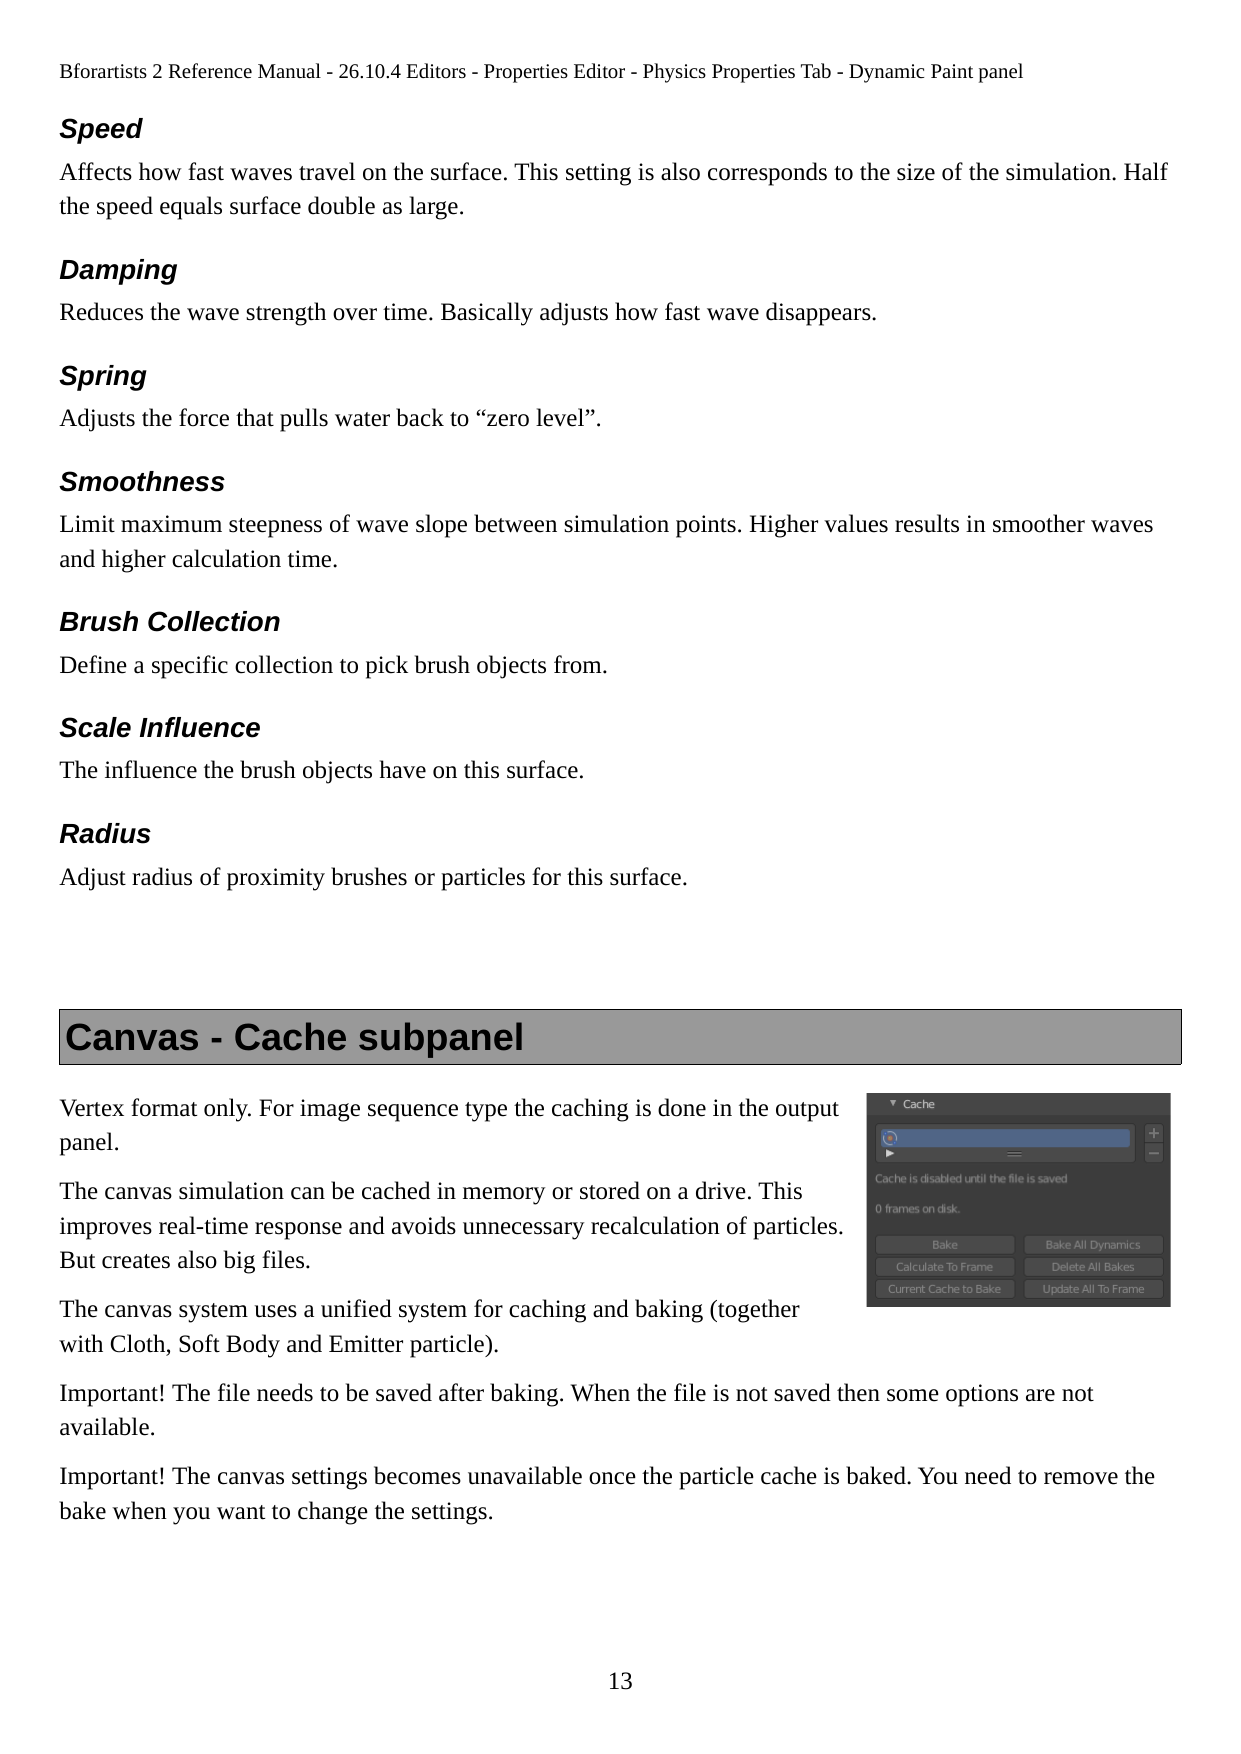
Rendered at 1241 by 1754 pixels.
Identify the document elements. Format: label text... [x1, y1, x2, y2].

text Reduces the wave strength over time. Basically adjusts how fast wave disappears. [59, 297, 1181, 326]
subtitle Scale Influence [59, 711, 1181, 743]
text Affects how fast waves travel on the surface. This setting is also corresponds to the size of the simulation. Half the speed equals surface double as large. [59, 157, 1181, 220]
subtitle Brush Collection [59, 605, 1181, 637]
text Important! The canvas settings becomes unavailable once the particle cache is baked. You need to remove the bake when you want to change the settings. [59, 1461, 1181, 1525]
text The influence the brush objects have on this surface. [59, 756, 1181, 784]
text Vertex format only. For image sequence type the caching is done in the output panel. [59, 1093, 866, 1156]
subtitle Speed [59, 113, 1181, 144]
subtitle Smoothness [59, 465, 1181, 497]
text Define a specific collection to pick brush objects from. [59, 650, 1181, 678]
picture [866, 1093, 1171, 1307]
subtitle Spring [59, 359, 1181, 391]
text The canvas simulation can be cached in memory or stored on a drive. This improves real-time response and avoids unnecessary recalculation of particles. But creates also big files. [59, 1176, 866, 1274]
table_header Canvas - Cache subpanel [60, 1010, 1181, 1064]
text Adjust radius of proximity brushes or particles for this surface. [59, 862, 1181, 890]
subtitle Radius [59, 817, 1181, 849]
subtitle Damping [59, 253, 1181, 285]
text Important! The file needs to be saved after baking. When the file is not saved then some options are not available. [59, 1378, 1181, 1441]
text The canvas system uses a unified system for caching and baking (together with Cloth, Soft Body and Emitter particle). [59, 1294, 1181, 1358]
text Adjusts the force that pulls water back to “zero level”. [59, 403, 1181, 432]
text Limit maximum steepness of wave slope between simulation points. Higher values results in smoother waves and higher calculation time. [59, 509, 1181, 572]
